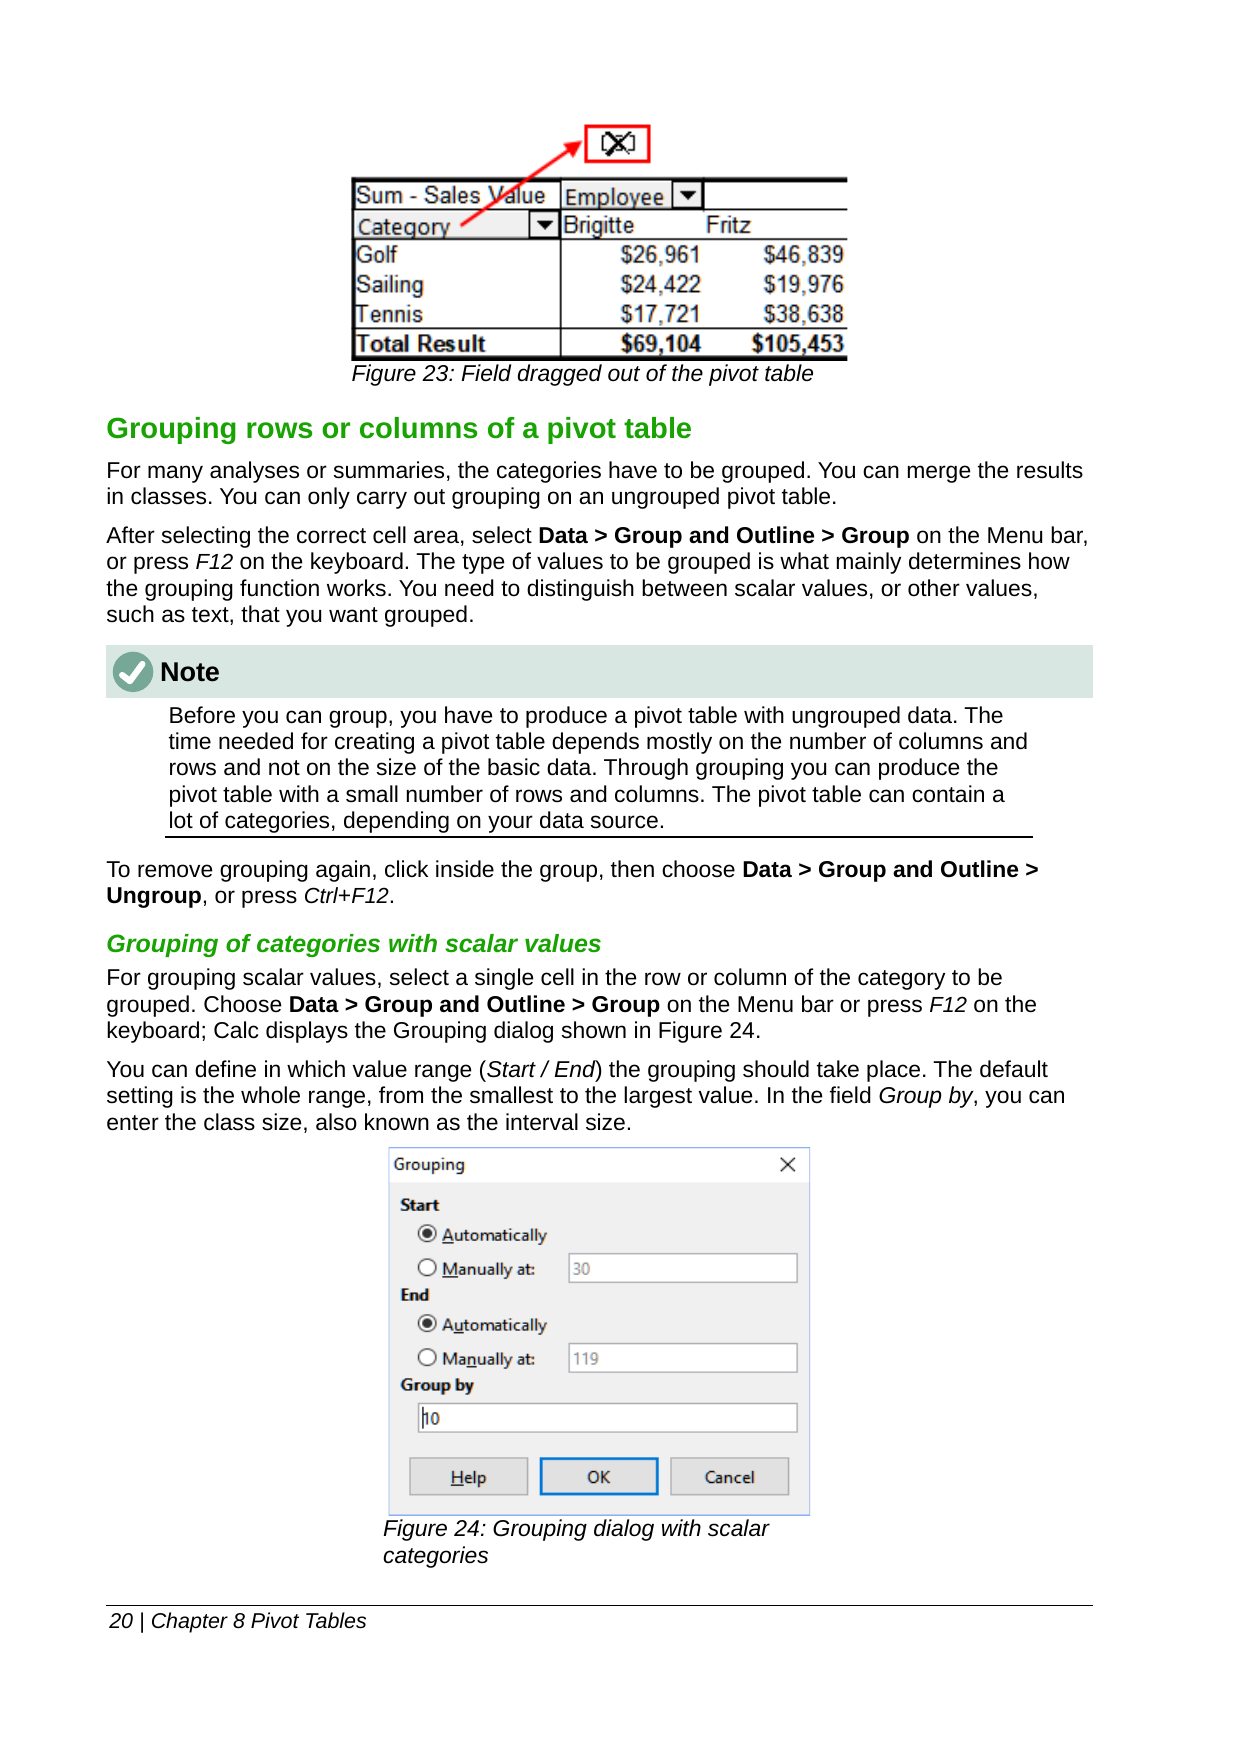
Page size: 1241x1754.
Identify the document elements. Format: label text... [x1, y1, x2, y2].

subtitle Grouping rows or columns of a pivot table [106, 411, 1093, 445]
text For many analyses or summaries, the categories have to be grouped. You can merge the results in classes. You can only carry out grouping on an ungrouped pivot table. [106, 457, 1093, 509]
picture [351, 118, 848, 361]
text To remove grouping again, click inside the group, then choose Data > Group and Outline > Ungroup, or press Ctrl+F12. [106, 856, 1093, 909]
text Figure 23: Field dragged out of the pivot table [351, 361, 848, 387]
subtitle Grouping of categories with scalar values [106, 929, 1093, 958]
text You can define in which value range (Start / End) the grouping should take place. The default setting is the whole range, from the smallest to the largest value. In the field Group by, you can enter the class size, also known as the interval size. [106, 1056, 1093, 1135]
subtitle Note [106, 645, 1093, 698]
text Figure 24: Grouping dialog with scalar categories [383, 1147, 816, 1568]
text Before you can group, you have to produce a pivot table with ungrouped data. The time needed for creating a pivot table depends mostly on the number of columns and rows and not on the size of the basic data. Through grouping you can produce the pivot table with a small number of rows and columns. The pivot table can contain a lot of categories, depending on your data source. [165, 698, 1033, 836]
text For grouping scalar values, select a single cell in the row or column of the category to be grouped. Choose Data > Group and Outline > Group on the Menu bar or press F12 on the keyboard; Calc displays the Grouping dialog shown in Figure 24. [106, 964, 1093, 1043]
picture [388, 1147, 811, 1516]
text After selecting the correct cell area, select Data > Group and Outline > Group on the Menu bar, or press F12 on the keyboard. The type of values to be grouped is what mainly determines how the grouping function works. You need to distinguish between scalar values, or other values, such as text, that you want grouped. [106, 522, 1093, 627]
